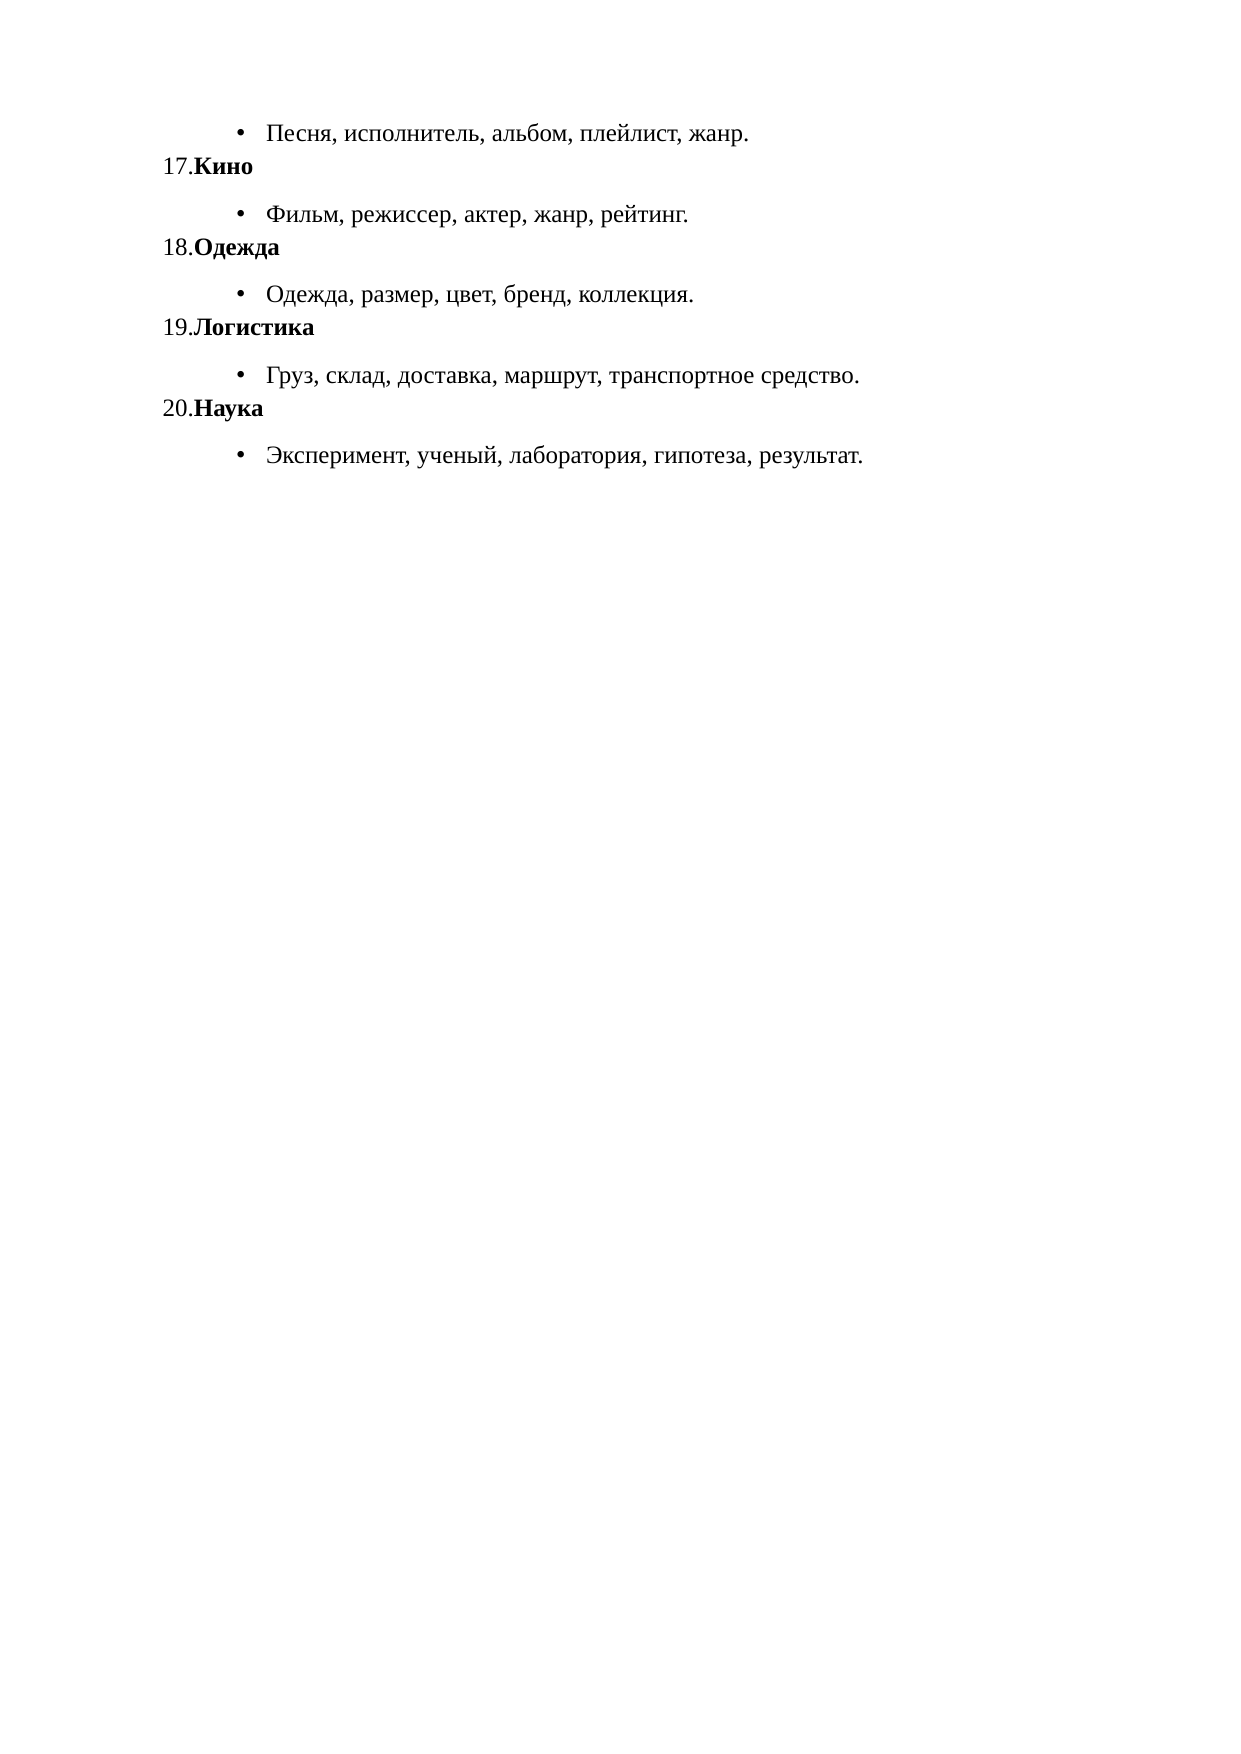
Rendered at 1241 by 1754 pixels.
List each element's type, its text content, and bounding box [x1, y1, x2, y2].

list Логистика [162, 312, 1122, 341]
list Одежда, размер, цвет, бренд, коллекция. [236, 279, 1122, 308]
list Фильм, режиссер, актер, жанр, рейтинг. [236, 199, 1122, 227]
list Песня, исполнитель, альбом, плейлист, жанр. [236, 118, 1122, 147]
list Наука [162, 393, 1122, 422]
list Груз, склад, доставка, маршрут, транспортное средство. [236, 360, 1122, 389]
list Одежда [162, 232, 1122, 261]
list Эксперимент, ученый, лаборатория, гипотеза, результат. [236, 441, 1122, 469]
list Кино [162, 151, 1122, 180]
